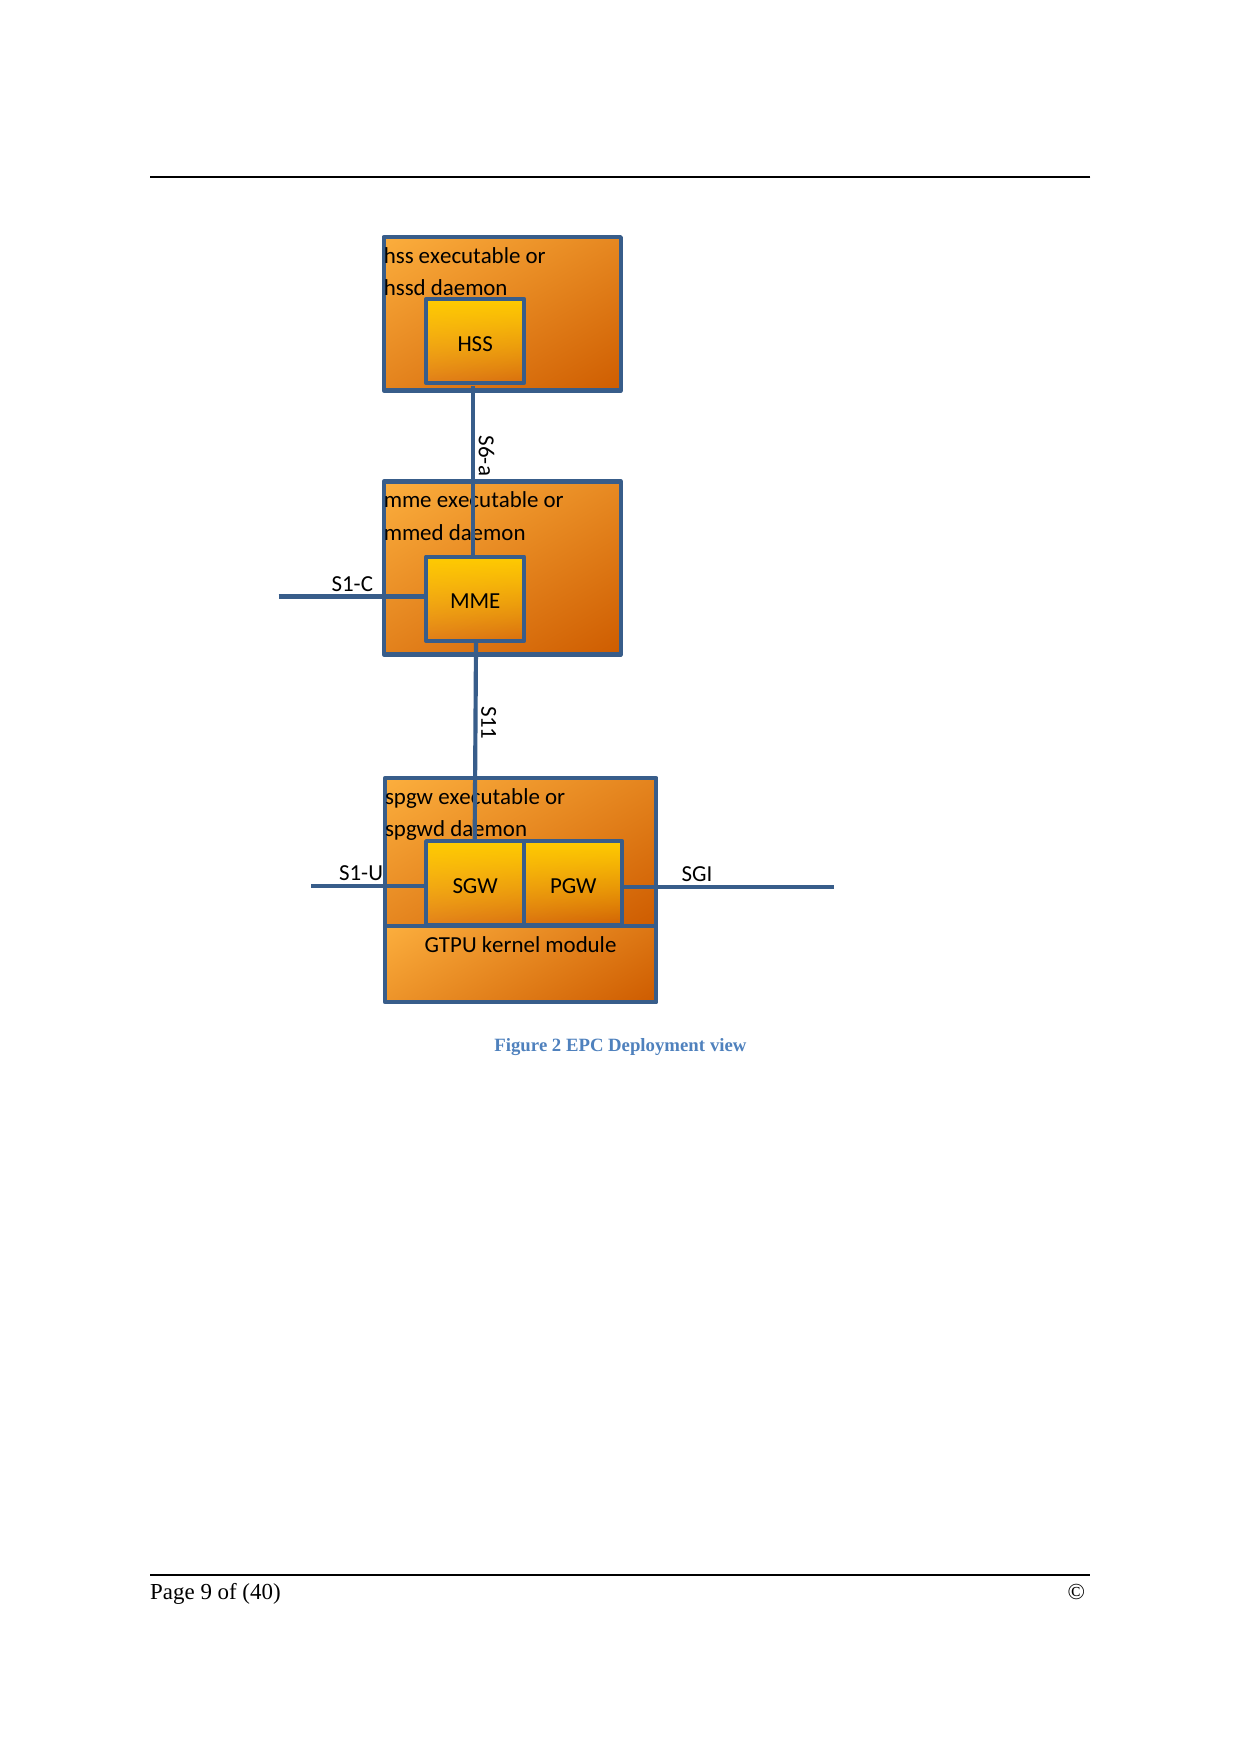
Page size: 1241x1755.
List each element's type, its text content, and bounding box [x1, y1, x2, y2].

text Figure 2 EPC Deployment view [150, 1034, 1090, 1056]
